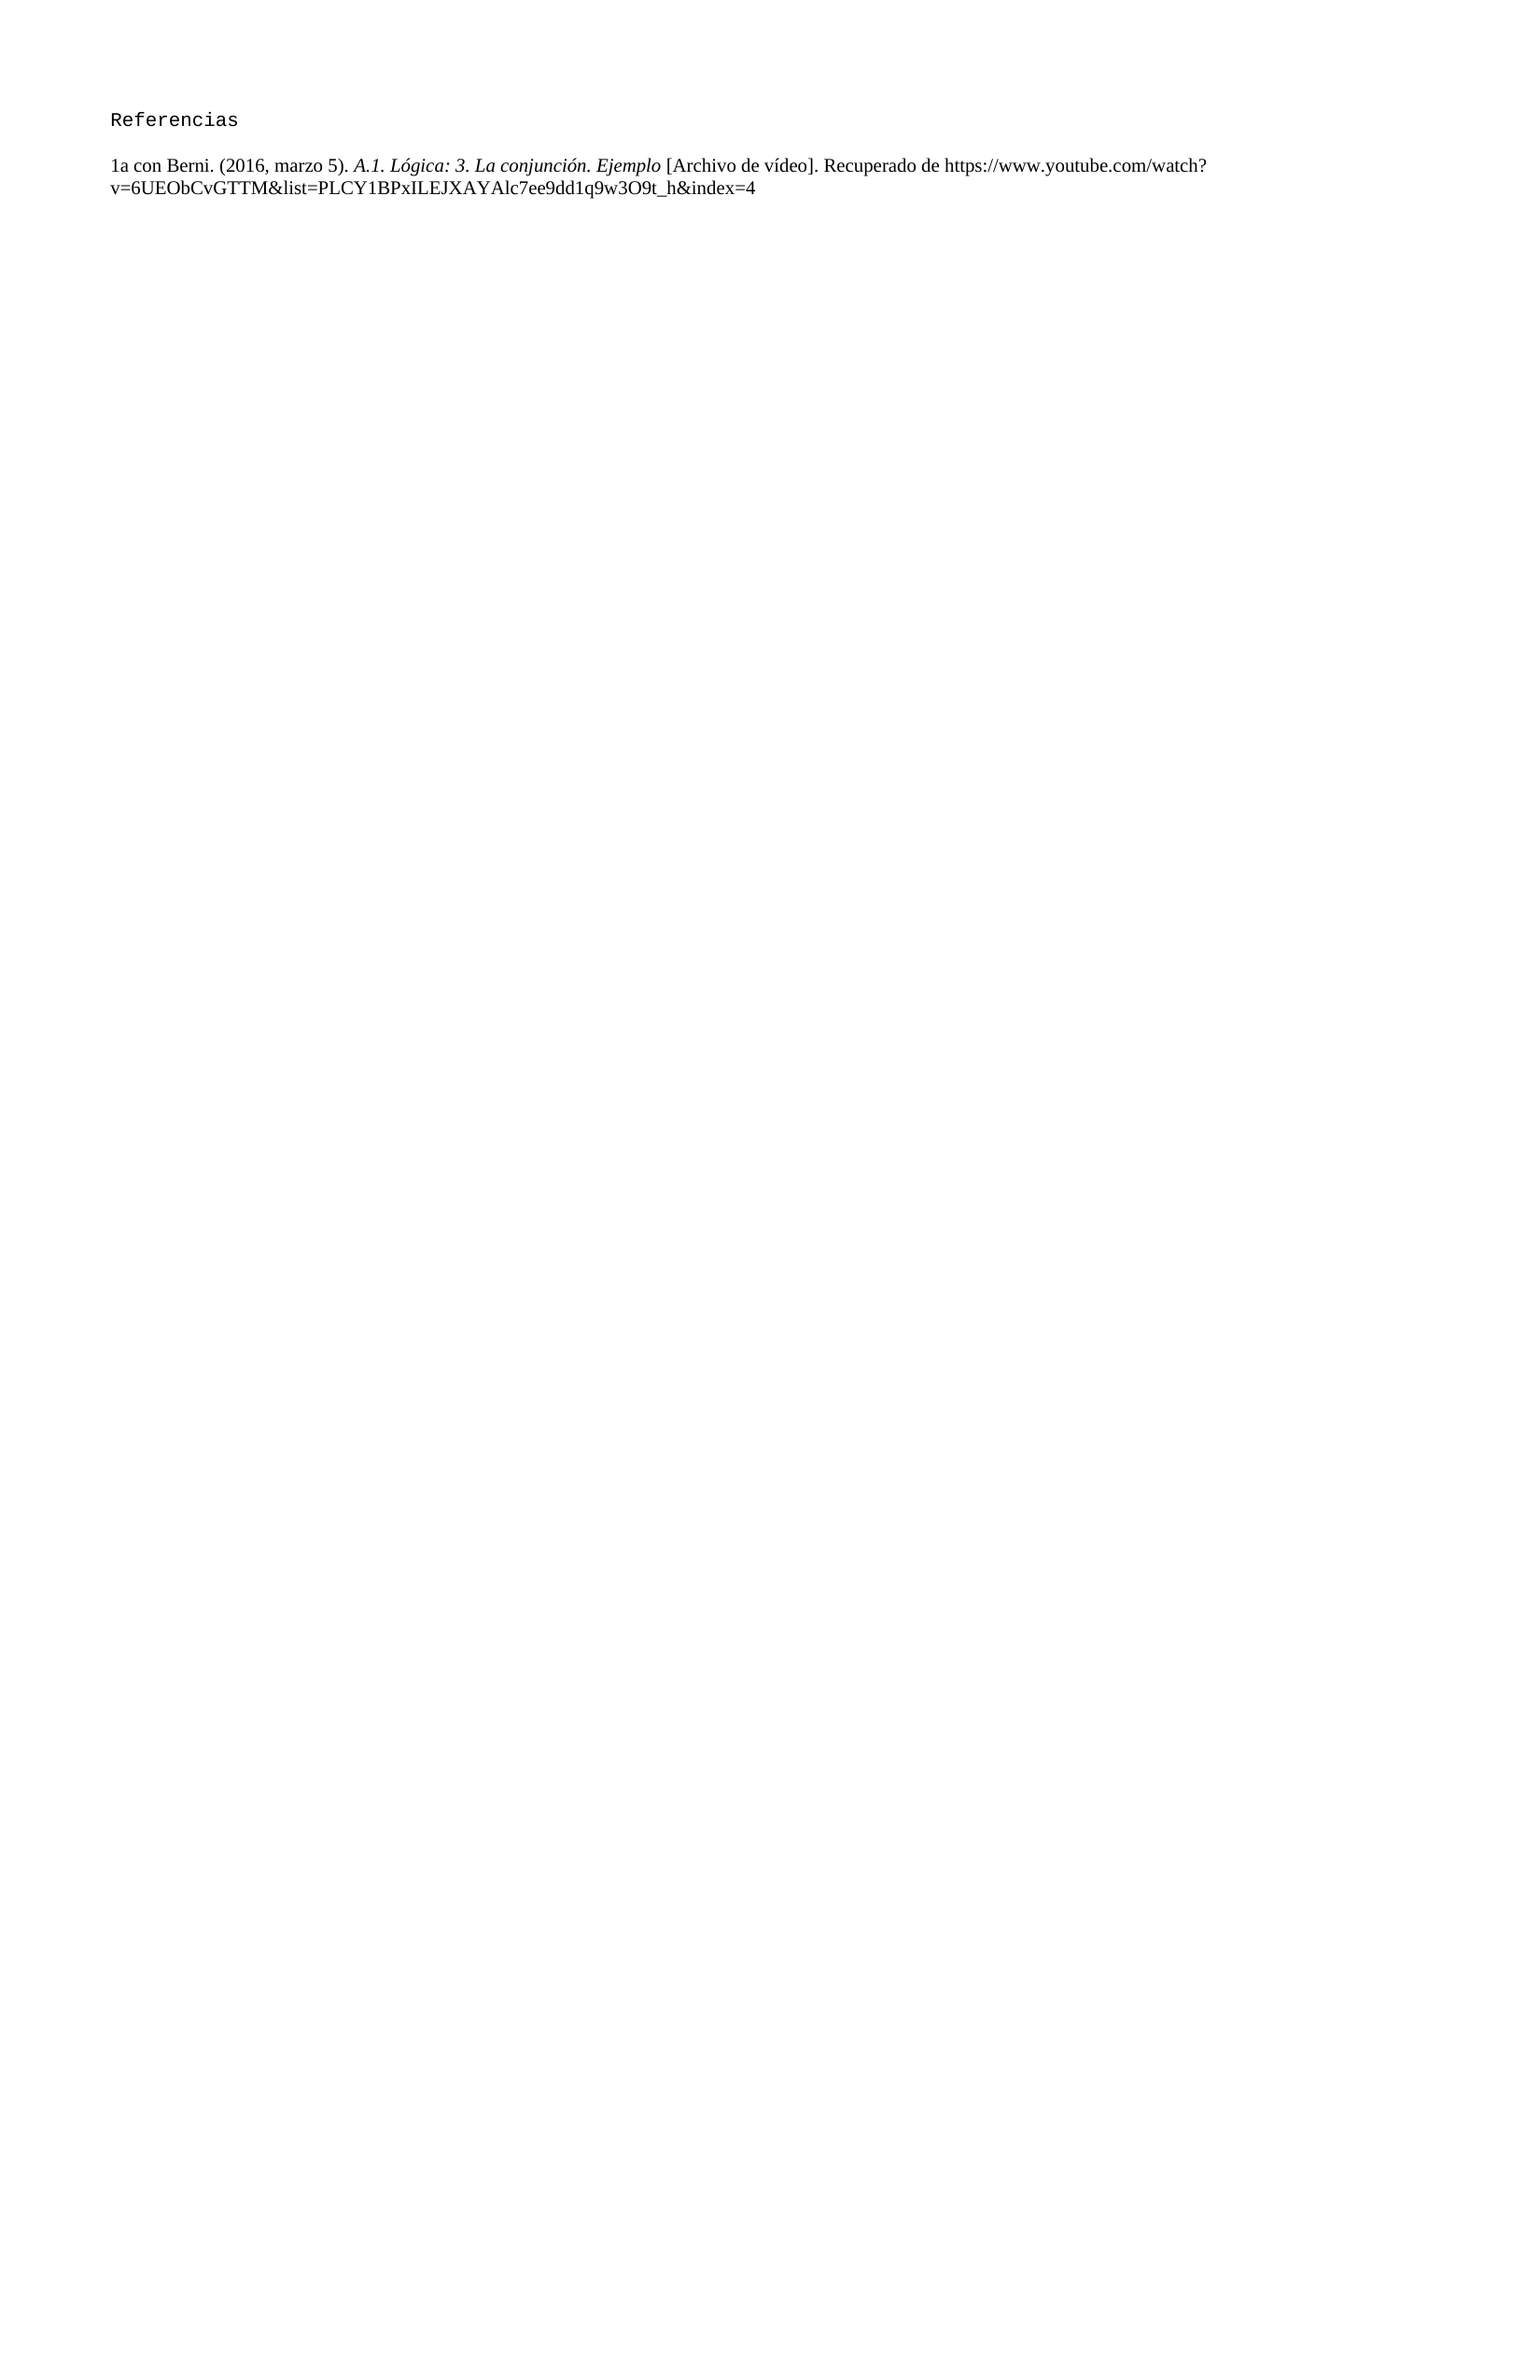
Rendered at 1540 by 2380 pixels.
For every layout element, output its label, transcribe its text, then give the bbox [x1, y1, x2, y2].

text Referencias [110, 110, 1430, 133]
text 1a con Berni. (2016, marzo 5). A.1. Lógica: 3. La conjunción. Ejemplo [Archivo de vídeo]. Recuperado de https://www.youtube.com/watch?v=6UEObCvGTTM&list=PLCY1BPxILEJXAYAlc7ee9dd1q9w3O9t_h&index=4 [110, 154, 1430, 199]
